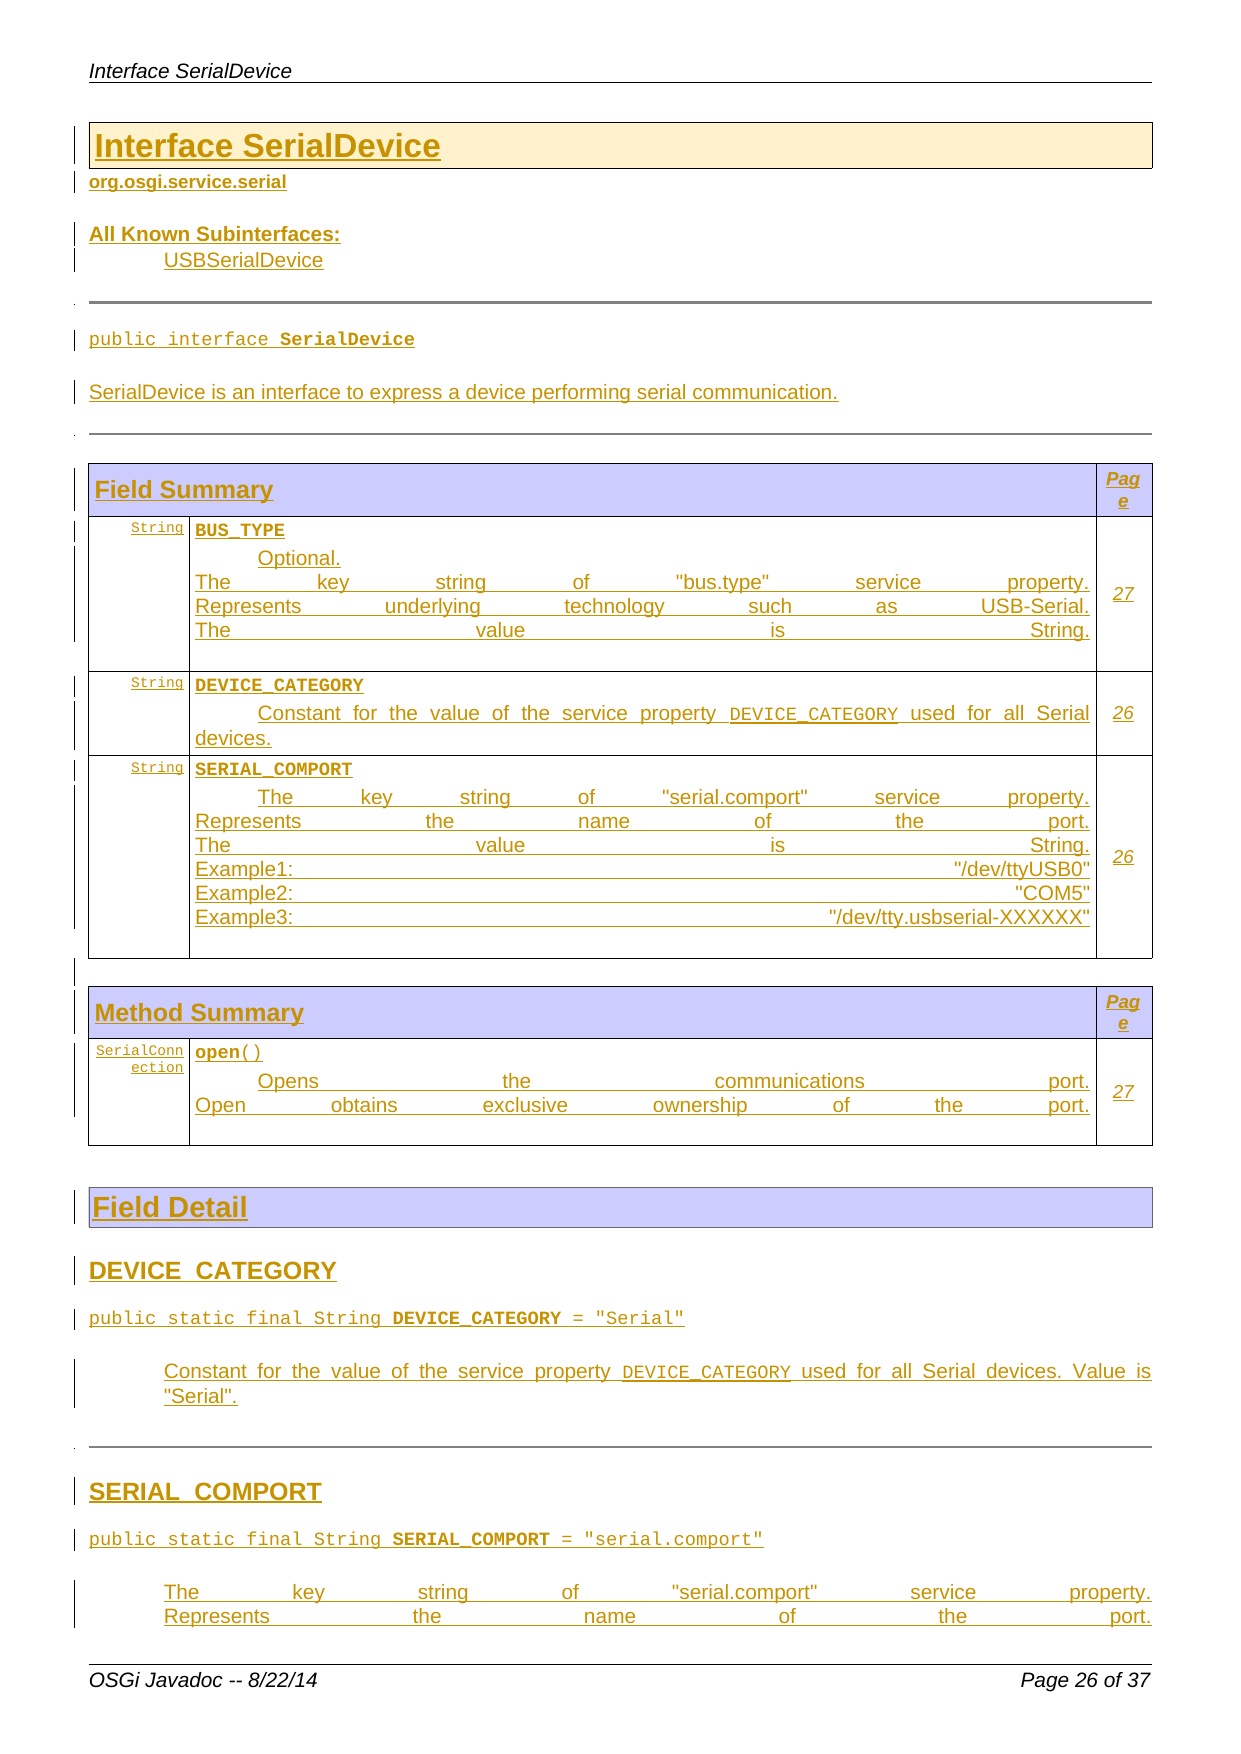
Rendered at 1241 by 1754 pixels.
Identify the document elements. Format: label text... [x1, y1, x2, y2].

table_header Field Summary [89, 464, 1096, 516]
table_cell SerialConnection [89, 1039, 189, 1145]
table_cell 28 [1097, 517, 1152, 671]
text "Serial". [163, 1381, 1152, 1408]
table_cell SERIAL_COMPORT The key string of "serial.comport" service property. Represents the name of the port. The value is String. Example1: "/dev/ttyUSB0" Example2: "COM5" Example3: "/dev/tty.usbserial-XXXXXX" [190, 756, 1096, 958]
subtitle All Known Subinterfaces: [88, 222, 1152, 246]
text SerialDevice is an interface to express a device performing serial communication. [88, 380, 1152, 404]
text USBSerialDevice [163, 248, 1152, 272]
table_cell BUS_TYPE Optional. The key string of "bus.type" service property. Represents underlying technology such as USB-Serial. The value is String. [190, 517, 1096, 671]
text public static final String SERIAL_COMPORT = "serial.comport" [88, 1529, 1152, 1551]
table_cell 27 [1097, 756, 1152, 958]
table_header Page [1097, 464, 1152, 516]
subtitle SERIAL_COMPORT [88, 1477, 1152, 1505]
table_cell 27 [1097, 672, 1152, 755]
text public static final String DEVICE_CATEGORY = "Serial" [88, 1309, 1152, 1330]
subtitle Interface SerialDevice [90, 123, 1152, 168]
text Constant for the value of the service property DEVICE_CATEGORY used for all Serial devices. Value is [163, 1359, 1152, 1380]
table_cell DEVICE_CATEGORY Constant for the value of the service property DEVICE_CATEGORY used for all Serial devices. [190, 672, 1096, 755]
table_cell String [89, 517, 189, 671]
table_cell String [89, 756, 189, 958]
subtitle Field Detail [90, 1188, 1152, 1227]
table_cell String [89, 672, 189, 755]
text org.osgi.service.serial [88, 171, 1152, 193]
table_header Method Summary [89, 987, 1096, 1038]
table_cell 28 [1097, 1039, 1152, 1145]
table_header Page [1097, 987, 1152, 1038]
text The key string of "serial.comport" service property. [163, 1580, 1152, 1601]
table_cell open() Opens the communications port. Open obtains exclusive ownership of the port. [190, 1039, 1096, 1145]
subtitle DEVICE_CATEGORY [88, 1256, 1152, 1284]
text Represents the name of the port. [163, 1602, 1152, 1625]
text public interface SerialDevice [88, 330, 1152, 351]
